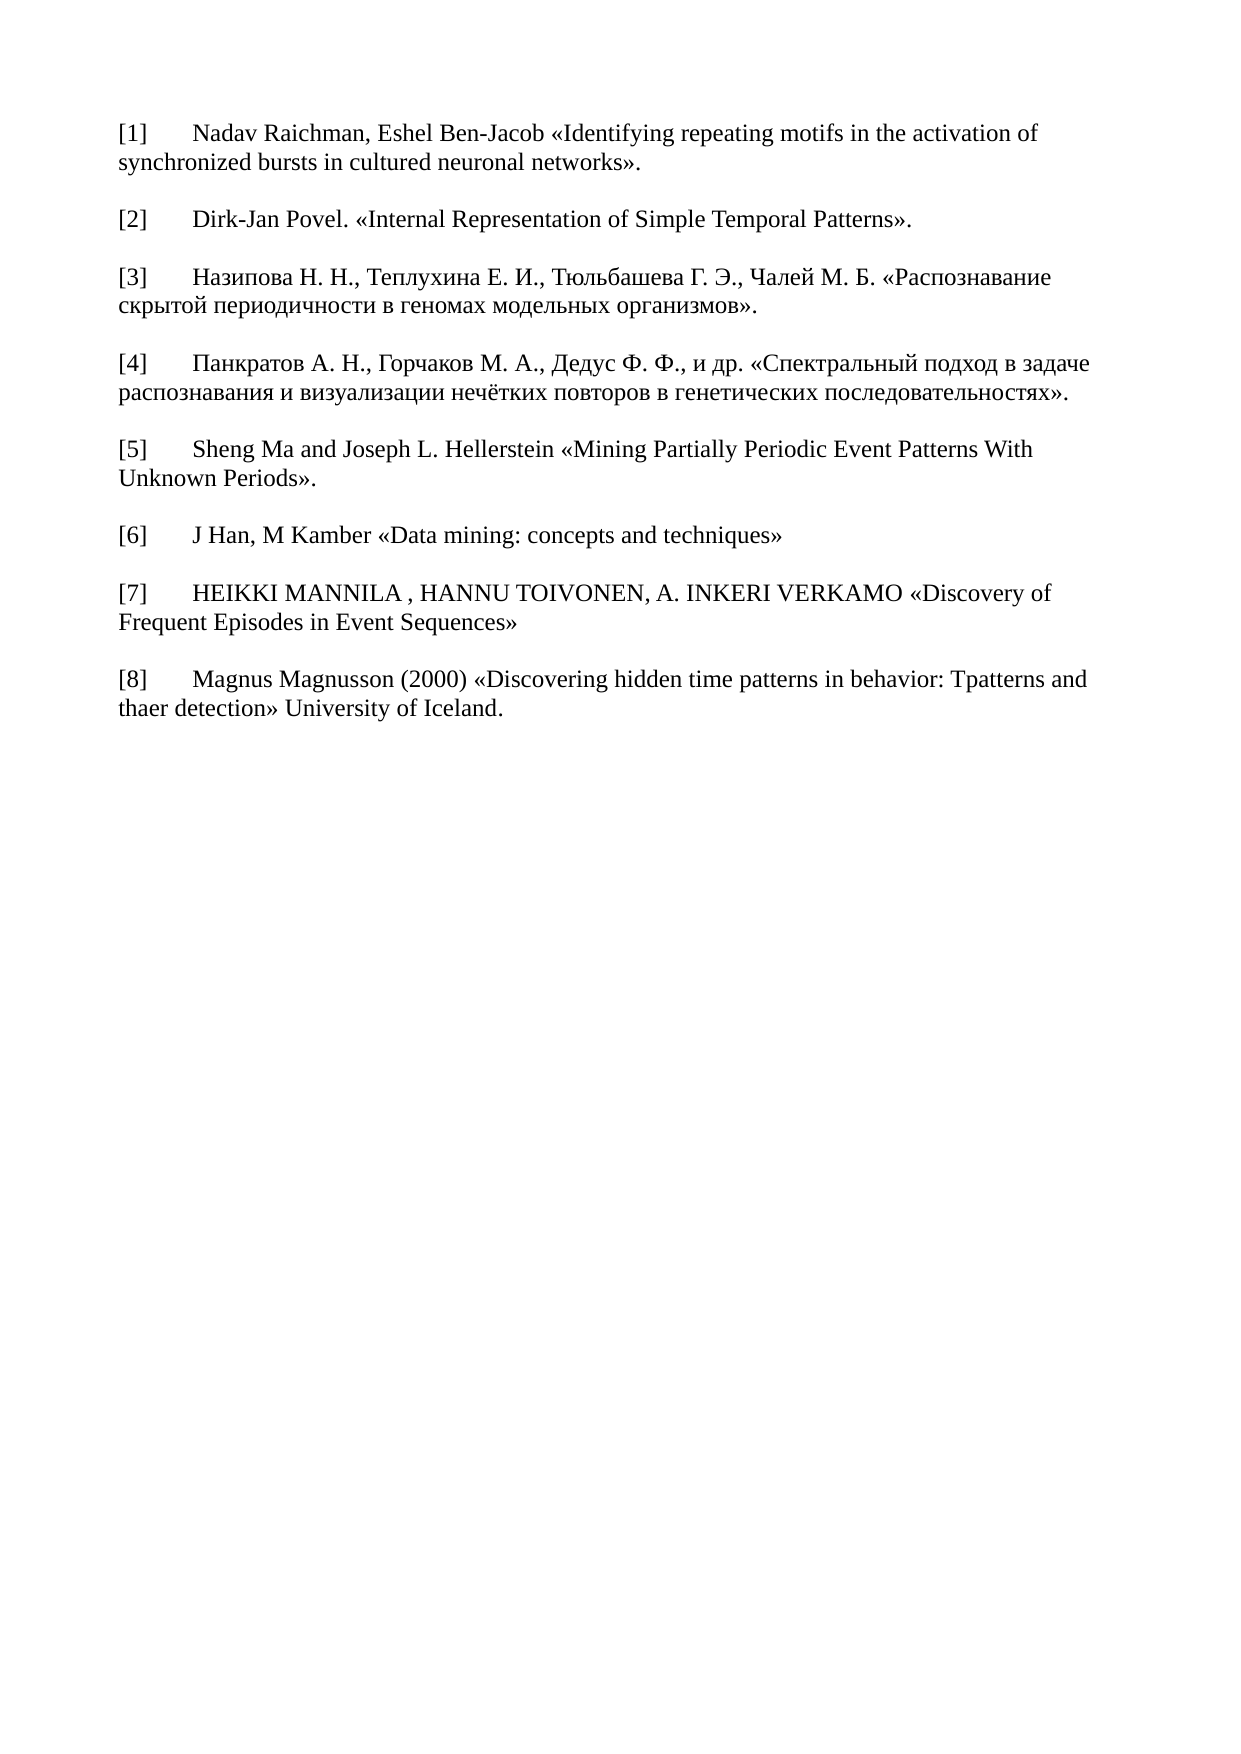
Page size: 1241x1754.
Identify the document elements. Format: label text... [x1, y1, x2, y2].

text [5] Sheng Ma and Joseph L. Hellerstein «Mining Partially Periodic Event Patterns With Unknown Periods». [118, 434, 1122, 492]
text [4] Панкратов А. Н., Горчаков М. А., Дедус Ф. Ф., и др. «Спектральный подход в задаче распознавания и визуализации нечётких повторов в генетических последовательностях». [118, 348, 1122, 406]
text [1] Nadav Raichman, Eshel Ben-Jacob «Identifying repeating motifs in the activation of synchronized bursts in cultured neuronal networks». [118, 118, 1122, 176]
text [6] J Han, M Kamber «Data mining: concepts and techniques» [118, 521, 1122, 549]
text [7] HEIKKI MANNILA , HANNU TOIVONEN, A. INKERI VERKAMO «Discovery of Frequent Episodes in Event Sequences» [118, 578, 1122, 636]
text [2] Dirk-Jan Povel. «Internal Representation of Simple Temporal Patterns». [118, 204, 1122, 233]
text [3] Назипова Н. Н., Теплухина Е. И., Тюльбашева Г. Э., Чалей М. Б. «Распознавание скрытой периодичности в геномах модельных организмов». [118, 262, 1122, 319]
text [8] Magnus Magnusson (2000) «Discovering hidden time patterns in behavior: Tpatterns and thaer detection» University of Iceland. [118, 664, 1122, 722]
